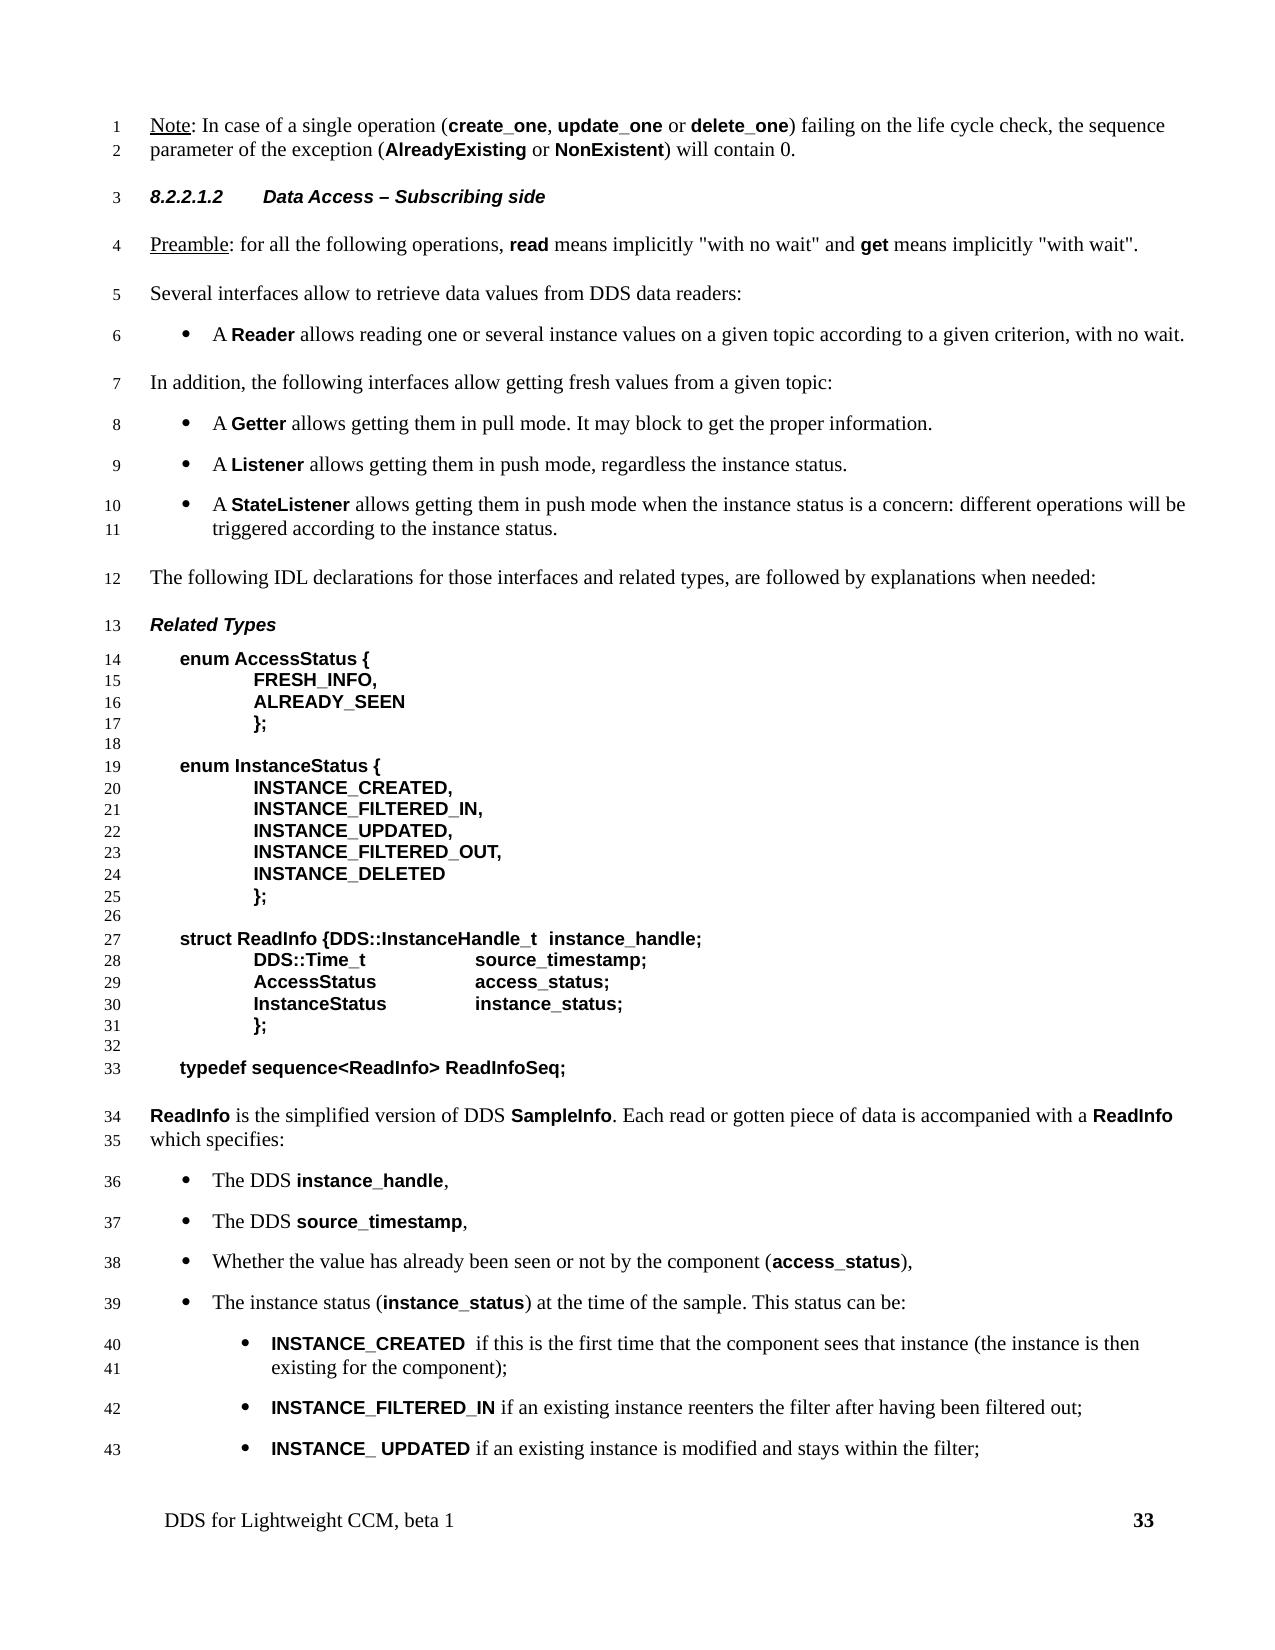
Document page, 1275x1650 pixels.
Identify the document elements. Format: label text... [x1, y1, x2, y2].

text }; [179, 884, 1200, 906]
text enum InstanceStatus { [179, 755, 1200, 777]
subtitle Related Types [150, 614, 1200, 636]
list INSTANCE_FILTERED_IN if an existing instance reenters the filter after having been filtered out; [242, 1395, 1200, 1419]
text ReadInfo is the simplified version of DDS SampleInfo. Each read or gotten piece of data is accompanied with a ReadInfo which specifies: [150, 1103, 1200, 1151]
text FRESH_INFO, [179, 669, 1200, 690]
list The instance status (instance_status) at the time of the sample. This status can be: [182, 1290, 1200, 1314]
text typedef sequence<ReadInfo> ReadInfoSeq; [179, 1057, 1200, 1078]
list A StateListener allows getting them in push mode when the instance status is a concern: different operations will be triggered according to the instance status. [182, 492, 1200, 540]
text INSTANCE_DELETED [179, 863, 1200, 884]
text Note: In case of a single operation (create_one, update_one or delete_one) failing on the life cycle check, the sequence parameter of the exception (AlreadyExisting or NonExistent) will contain 0. [150, 112, 1200, 161]
text enum AccessStatus { [179, 647, 1200, 669]
subtitle Data Access – Subscribing side [150, 186, 1200, 207]
list The DDS instance_handle, [182, 1168, 1200, 1192]
list Whether the value has already been seen or not by the component (access_status), [182, 1249, 1200, 1273]
list INSTANCE_ UPDATED if an existing instance is modified and stays within the filter; [242, 1436, 1200, 1460]
text }; [179, 712, 1200, 733]
text ALREADY_SEEN [179, 690, 1200, 712]
text InstanceStatus instance_status; [179, 992, 1200, 1014]
text INSTANCE_CREATED, [179, 777, 1200, 798]
text INSTANCE_UPDATED, [179, 820, 1200, 841]
text struct ReadInfo {DDS::InstanceHandle_t instance_handle; [179, 928, 1200, 949]
list A Reader allows reading one or several instance values on a given topic according to a given criterion, with no wait. [182, 321, 1200, 346]
text INSTANCE_FILTERED_IN, [179, 798, 1200, 820]
list INSTANCE_CREATED if this is the first time that the component sees that instance (the instance is then existing for the component); [242, 1331, 1200, 1379]
text In addition, the following interfaces allow getting fresh values from a given topic: [150, 370, 1200, 394]
text AccessStatus access_status; [179, 971, 1200, 992]
text Preamble: for all the following operations, read means implicitly "with no wait" and get means implicitly "with wait". [150, 232, 1200, 256]
text Several interfaces allow to retrieve data values from DDS data readers: [150, 281, 1200, 305]
text INSTANCE_FILTERED_OUT, [179, 841, 1200, 863]
text The following IDL declarations for those interfaces and related types, are followed by explanations when needed: [150, 565, 1200, 589]
text }; [179, 1014, 1200, 1035]
list A Getter allows getting them in pull mode. It may block to get the proper information. [182, 411, 1200, 435]
text DDS::Time_t source_timestamp; [179, 949, 1200, 971]
list The DDS source_timestamp, [182, 1209, 1200, 1233]
list A Listener allows getting them in push mode, regardless the instance status. [182, 452, 1200, 476]
